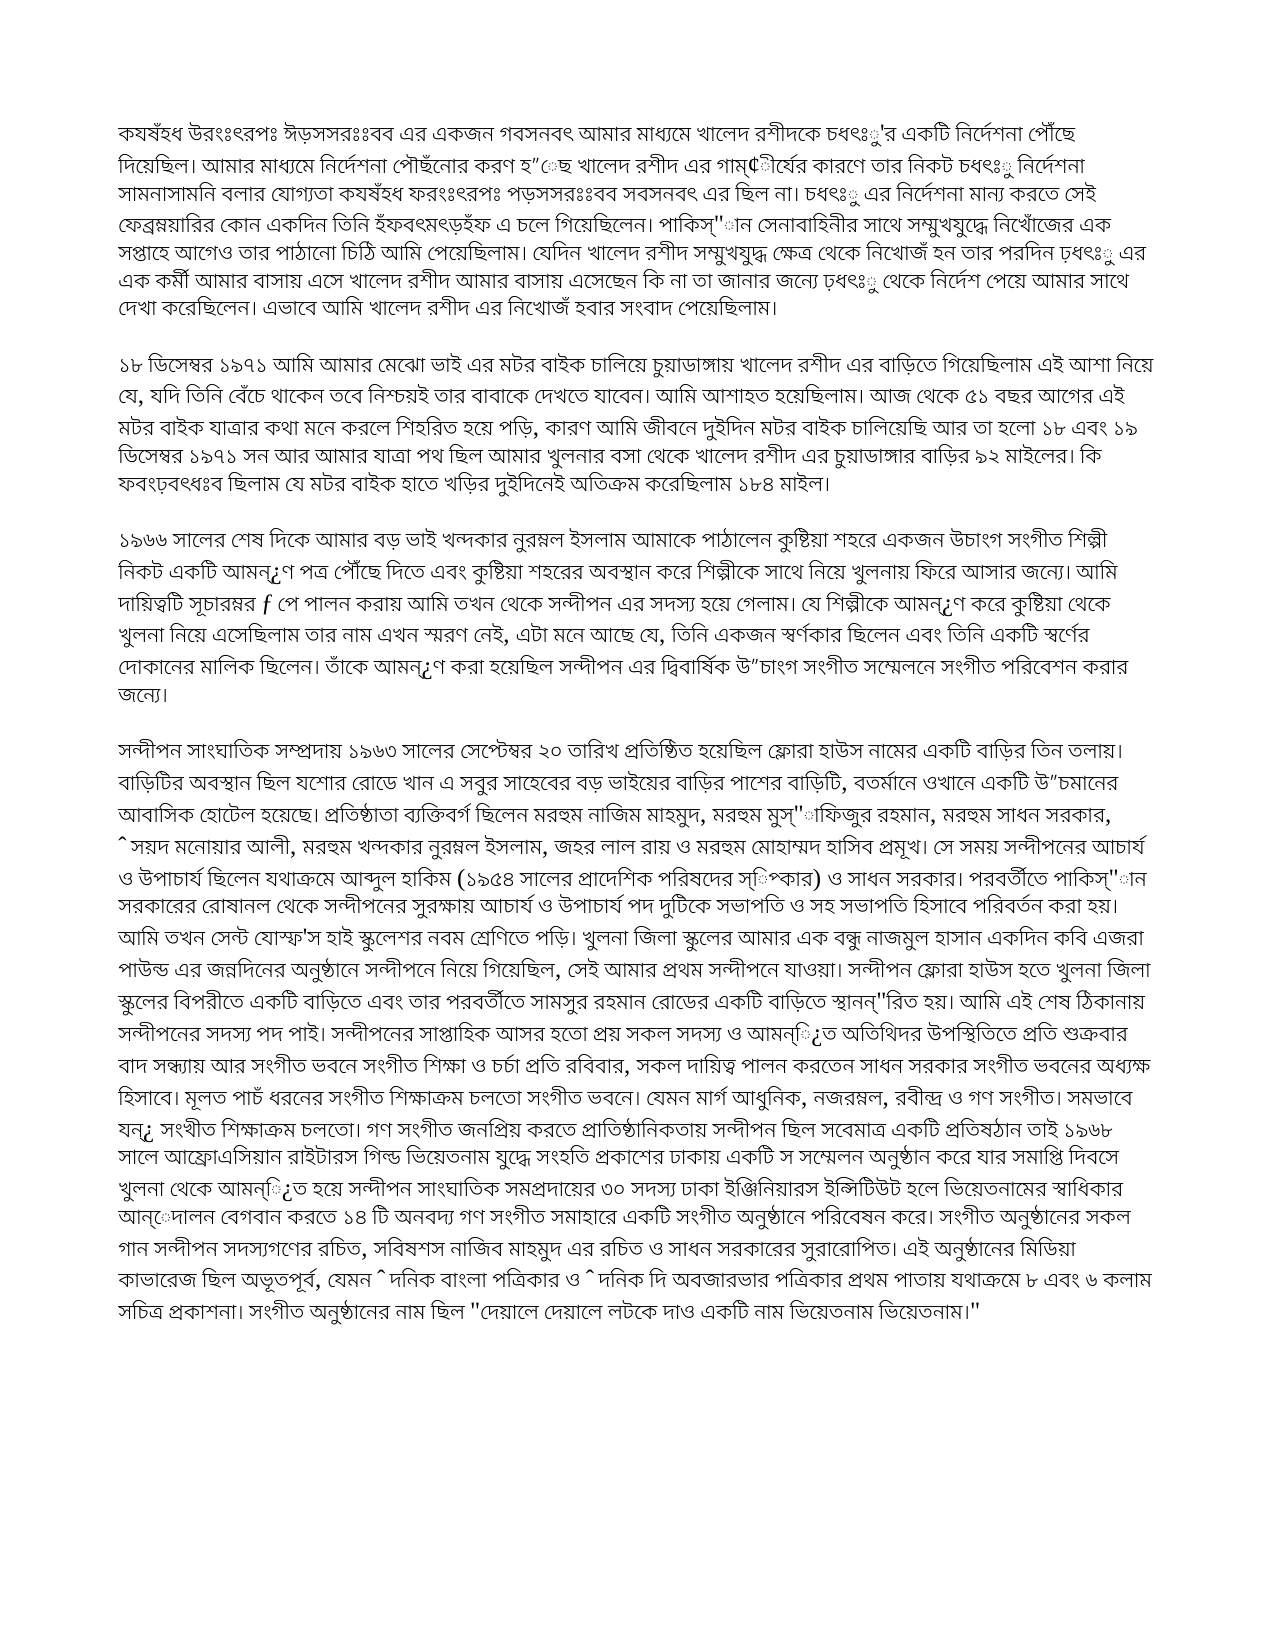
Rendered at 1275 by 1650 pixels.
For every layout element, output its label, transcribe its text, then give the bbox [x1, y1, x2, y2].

text ১৯৬৬ সালের শেষ দিকে আমার বড় ভাই খন্দকার নুরম্নল ইসলাম আমাকে পাঠালেন কুষ্টিয়া শহরে একজন উচাংগ সংগীত শিল্পী নিকট একটি আমন্¿ণ পত্র পৌঁছে দিতে এবং কুষ্টিয়া শহরের অবস্থান করে শিল্পীকে সাথে নিয়ে খুলনায় ফিরে আসার জন্যে। আমি দায়িত্বটি সূচারম্নরƒপে পালন করায় আমি তখন থেকে সন্দীপন এর সদস্য হয়ে গেলাম। যে শিল্পীকে আমন্¿ণ করে কুষ্টিয়া থেকে খুলনা নিয়ে এসেছিলাম তার নাম এখন স্মরণ নেই, এটা মনে আছে যে, তিনি একজন স্বর্ণকার ছিলেন এবং তিনি একটি স্বর্ণের দোকানের মালিক ছিলেন। তাঁকে আমন্¿ণ করা হয়েছিল সন্দীপন এর দ্বিবার্ষিক উ”চাংগ সংগীত সম্মেলনে সংগীত পরিবেশন করার জন্যে। [118, 528, 1157, 711]
text কযষঁহধ উরংঃৎরপঃ ঈড়সসরঃঃবব এর একজন গবসনবৎ আমার মাধ্যমে খালেদ রশীদকে চধৎঃু'র একটি নির্দেশনা পৌঁছে দিয়েছিল। আমার মাধ্যমে নির্দেশনা পৌছঁনোর করণ হ”েছ খালেদ রশীদ এর গাম্¢ীর্যের কারণে তার নিকট চধৎঃু নির্দেশনা সামনাসামনি বলার যোগ্যতা কযষঁহধ ফরংঃৎরপঃ পড়সসরঃঃবব সবসনবৎ এর ছিল না। চধৎঃু এর নির্দেশনা মান্য করতে সেই ফেব্রম্নয়ারির কোন একদিন তিনি হঁফবৎমৎড়হঁফ এ চলে গিয়েছিলেন। পাকিস্"ান সেনাবাহিনীর সাথে সম্মুখযুদ্ধে নিখোঁজের এক সপ্তাহে আগেও তার পাঠানো চিঠি আমি পেয়েছিলাম। যেদিন খালেদ রশীদ সম্মুখযুদ্ধ ক্ষেত্র থেকে নিখোজঁ হন তার পরদিন ঢ়ধৎঃু এর এক কর্মী আমার বাসায় এসে খালেদ রশীদ আমার বাসায় এসেছেন কি না তা জানার জন্যে ঢ়ধৎঃু থেকে নির্দেশ পেয়ে আমার সাথে দেখা করেছিলেন। এভাবে আমি খালেদ রশীদ এর নিখোজঁ হবার সংবাদ পেয়েছিলাম। [118, 118, 1157, 324]
text সন্দীপন সাংঘাতিক সম্প্রদায় ১৯৬৩ সালের সেপ্টেম্বর ২০ তারিখ প্রতিষ্ঠিত হয়েছিল ফ্লোরা হাউস নামের একটি বাড়ির তিন তলায়। বাড়িটির অবস্থান ছিল যশোর রোডে খান এ সবুর সাহেবের বড় ভাইয়ের বাড়ির পাশের বাড়িটি, বতর্মানে ওখানে একটি উ”চমানের আবাসিক হোটেল হয়েছে। প্রতিষ্ঠাতা ব্যক্তিবর্গ ছিলেন মরহুম নাজিম মাহমুদ, মরহুম মুস্"াফিজুর রহমান, মরহুম সাধন সরকার, ˆসয়দ মনোয়ার আলী, মরহুম খন্দকার নুরম্নল ইসলাম, জহর লাল রায় ও মরহুম মোহাম্মদ হাসিব প্রমূখ। সে সময় সন্দীপনের আচার্য ও উপাচার্য ছিলেন যথাক্রমে আব্দুল হাকিম (১৯৫৪ সালের প্রাদেশিক পরিষদের স্িপ্কার) ও সাধন সরকার। পরবর্তীতে পাকিস্"ান সরকারের রোষানল থেকে সন্দীপনের সুরক্ষায় আচার্য ও উপাচার্য পদ দুটিকে সভাপতি ও সহ সভাপতি হিসাবে পরিবর্তন করা হয়। আমি তখন সেন্ট যোস্ফ'স হাই স্কুলেশর নবম শ্রেণিতে পড়ি। খুলনা জিলা স্কুলের আমার এক বন্ধু নাজমুল হাসান একদিন কবি এজরা পাউন্ড এর জন্নদিনের অনুষ্ঠানে সন্দীপনে নিয়ে গিয়েছিল, সেই আমার প্রথম সন্দীপনে যাওয়া। সন্দীপন ফ্লোরা হাউস হতে খুলনা জিলা স্কুলের বিপরীতে একটি বাড়িতে এবং তার পরবর্তীতে সামসুর রহমান রোডের একটি বাড়িতে স্থানন্"রিত হয়। আমি এই শেষ ঠিকানায় সন্দীপনের সদস্য পদ পাই। সন্দীপনের সাপ্তাহিক আসর হতো প্রয় সকল সদস্য ও আমন্ি¿ত অতিথিদর উপস্থিতিতে প্রতি শুক্রবার বাদ সন্ধ্যায় আর সংগীত ভবনে সংগীত শিক্ষা ও চর্চা প্রতি রবিবার, সকল দায়িত্ব পালন করতেন সাধন সরকার সংগীত ভবনের অধ্যক্ষ হিসাবে। মূলত পাচঁ ধরনের সংগীত শিক্ষাক্রম চলতো সংগীত ভবনে। যেমন মার্গ আধুনিক, নজরম্নল, রবীন্দ্র ও গণ সংগীত। সমভাবে যন্¿ সংখীত শিক্ষাক্রম চলতো। গণ সংগীত জনপ্রিয় করতে প্রাতিষ্ঠানিকতায় সন্দীপন ছিল সবেমাত্র একটি প্রতিষঠান তাই ১৯৬৮ সালে আফ্রোএসিয়ান রাইটারস গিল্ড ভিয়েতনাম যুদ্ধে সংহতি প্রকাশের ঢাকায় একটি স সম্মেলন অনুষ্ঠান করে যার সমাপ্তি দিবসে খুলনা থেকে আমন্ি¿ত হয়ে সন্দীপন সাংঘাতিক সমপ্রদায়ের ৩০ সদস্য ঢাকা ইঞ্জিনিয়ারস ইন্সিটিউট হলে ভিয়েতনামের স্বাধিকার আন্েদালন বেগবান করতে ১৪ টি অনবদ্য গণ সংগীত সমাহারে একটি সংগীত অনুষ্ঠানে পরিবেষন করে। সংগীত অনুষ্ঠানের সকল গান সন্দীপন সদস্যগণের রচিত, সবিষশস নাজিব মাহমুদ এর রচিত ও সাধন সরকারের সুরারোপিত। এই অনুষ্ঠানের মিডিয়া কাভারেজ ছিল অভূতপূর্ব, যেমন ˆদনিক বাংলা পত্রিকার ও ˆদনিক দি অবজারভার পত্রিকার প্রথম পাতায় যথাক্রমে ৮ এবং ৬ কলাম সচিত্র প্রকাশনা। সংগীত অনুষ্ঠানের নাম ছিল "দেয়ালে দেয়ালে লটকে দাও একটি নাম ভিয়েতনাম ভিয়েতনাম।" [118, 740, 1157, 1328]
text ১৮ ডিসেম্বর ১৯৭১ আমি আমার মেঝো ভাই এর মটর বাইক চালিয়ে চুয়াডাঙ্গায় খালেদ রশীদ এর বাড়িতে গিয়েছিলাম এই আশা নিয়ে যে, যদি তিনি বেঁচে থাকেন তবে নিশ্চয়ই তার বাবাকে দেখতে যাবেন। আমি আশাহত হয়েছিলাম। আজ থেকে ৫১ বছর আগের এই মটর বাইক যাত্রার কথা মনে করলে শিহরিত হয়ে পড়ি, কারণ আমি জীবনে দুইদিন মটর বাইক চালিয়েছি আর তা হলো ১৮ এবং ১৯ ডিসেম্বর ১৯৭১ সন আর আমার যাত্রা পথ ছিল আমার খুলনার বসা থেকে খালেদ রশীদ এর চুয়াডাঙ্গার বাড়ির ৯২ মাইলের। কি ফবংঢ়বৎধঃব ছিলাম যে মটর বাইক হাতে খড়ির দুইদিনেই অতিক্রম করেছিলাম ১৮৪ মাইল। [118, 353, 1157, 499]
